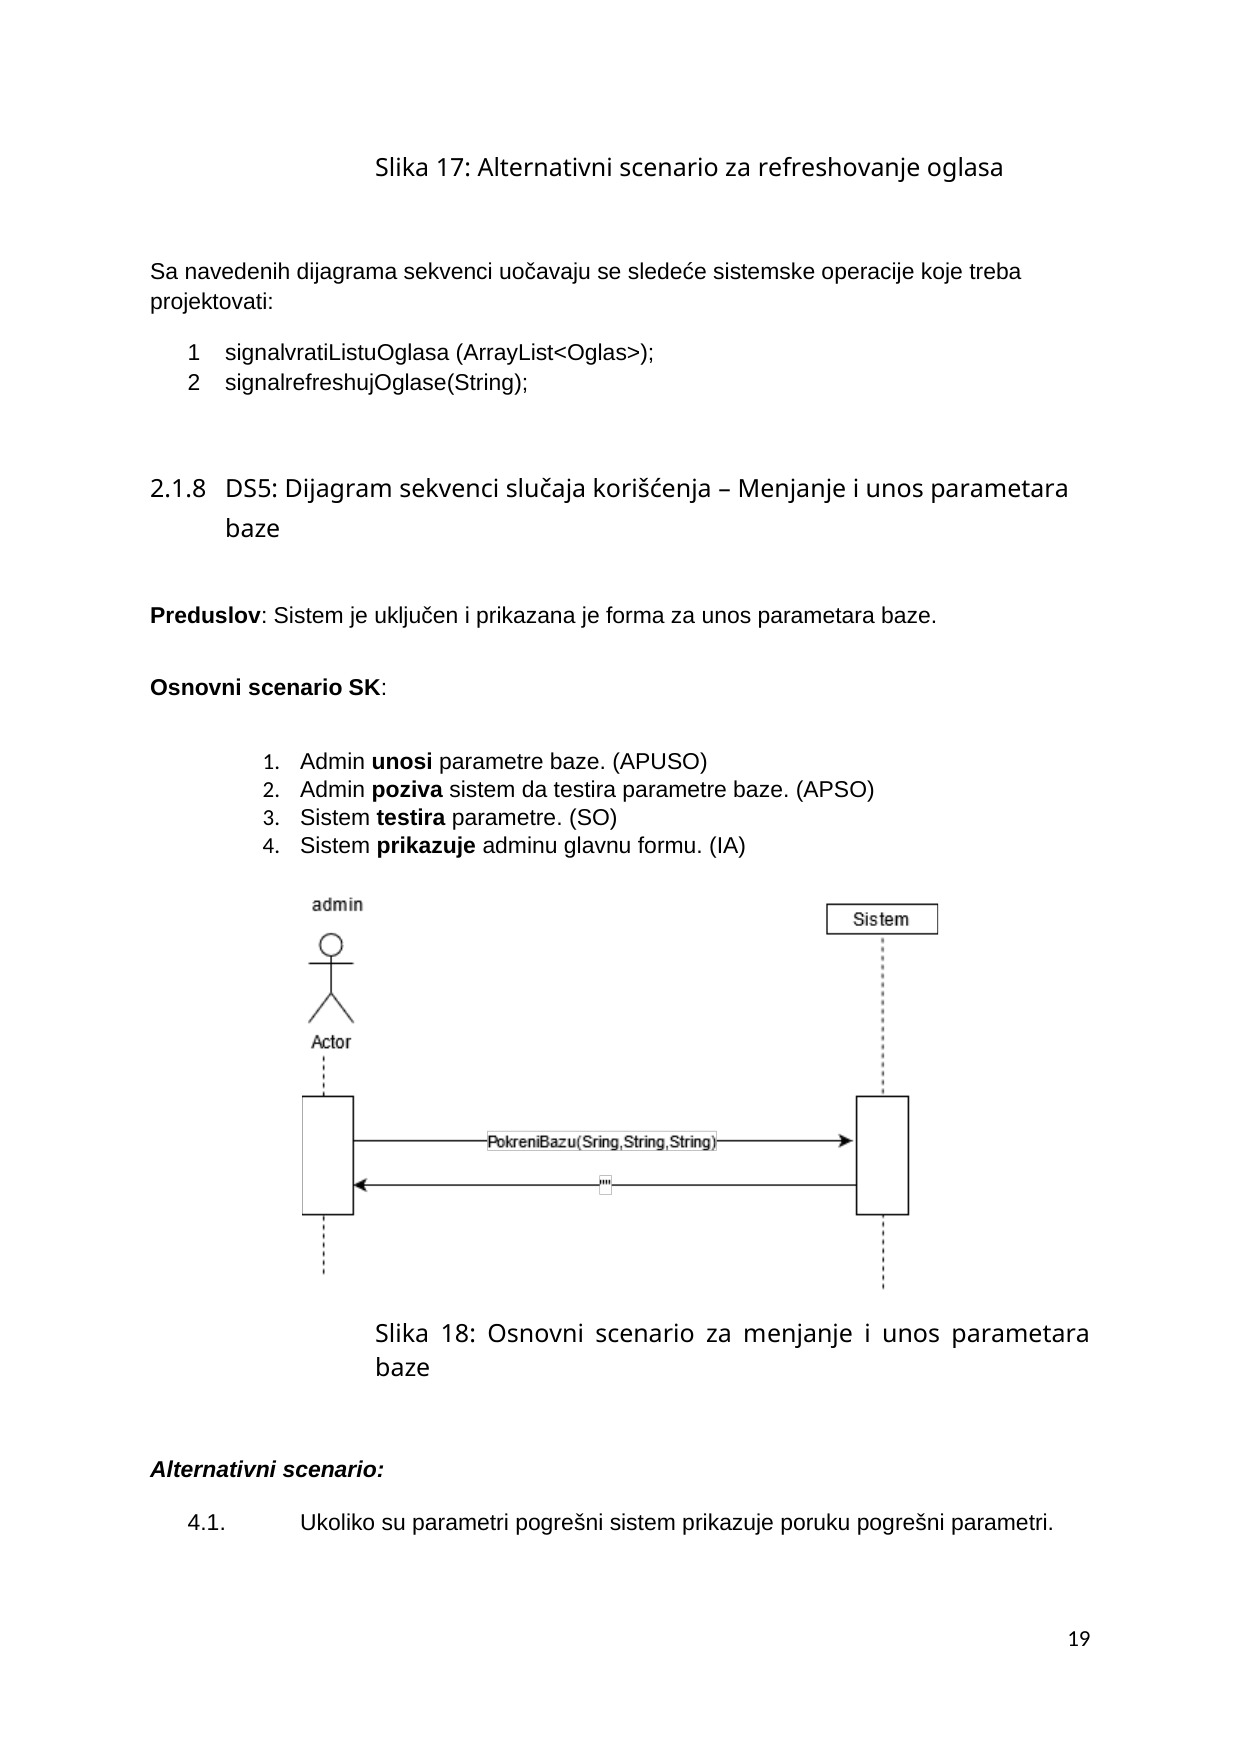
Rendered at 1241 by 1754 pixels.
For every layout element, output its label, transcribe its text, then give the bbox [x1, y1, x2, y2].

text Alternativni scenario: [150, 1456, 1090, 1482]
list signalvratiListuOglasa (ArrayList<Oglas>); [187, 339, 1090, 365]
list Sistem prikazuje adminu glavnu formu. (IA) [262, 831, 1090, 859]
list Admin poziva sistem da testira parametre baze. (APSO) [262, 775, 1090, 803]
text Slika 17: Alternativni scenario za refreshovanje oglasa [375, 150, 1090, 184]
text Osnovni scenario SK: [150, 674, 1090, 700]
text Slika 18: Osnovni scenario za menjanje i unos parametara baze [375, 942, 1090, 1384]
list signalrefreshujOglase(String); [187, 369, 1090, 395]
subtitle DS5: Dijagram sekvenci slučaja korišćenja – Menjanje i unos parametara baze [150, 471, 1090, 544]
text Preduslov: Sistem je uključen i prikazana je forma za unos parametara baze. [150, 602, 1090, 629]
picture [302, 889, 939, 1291]
list Sistem testira parametre. (SO) [262, 803, 1090, 831]
list Admin unosi parametre baze. (APUSO) [262, 747, 1090, 775]
text 4.1. Ukoliko su parametri pogrešni sistem prikazuje poruku pogrešni parametri. [187, 1509, 1090, 1535]
text Sa navedenih dijagrama sekvenci uočavaju se sledeće sistemske operacije koje treba projektovati: [150, 258, 1090, 314]
